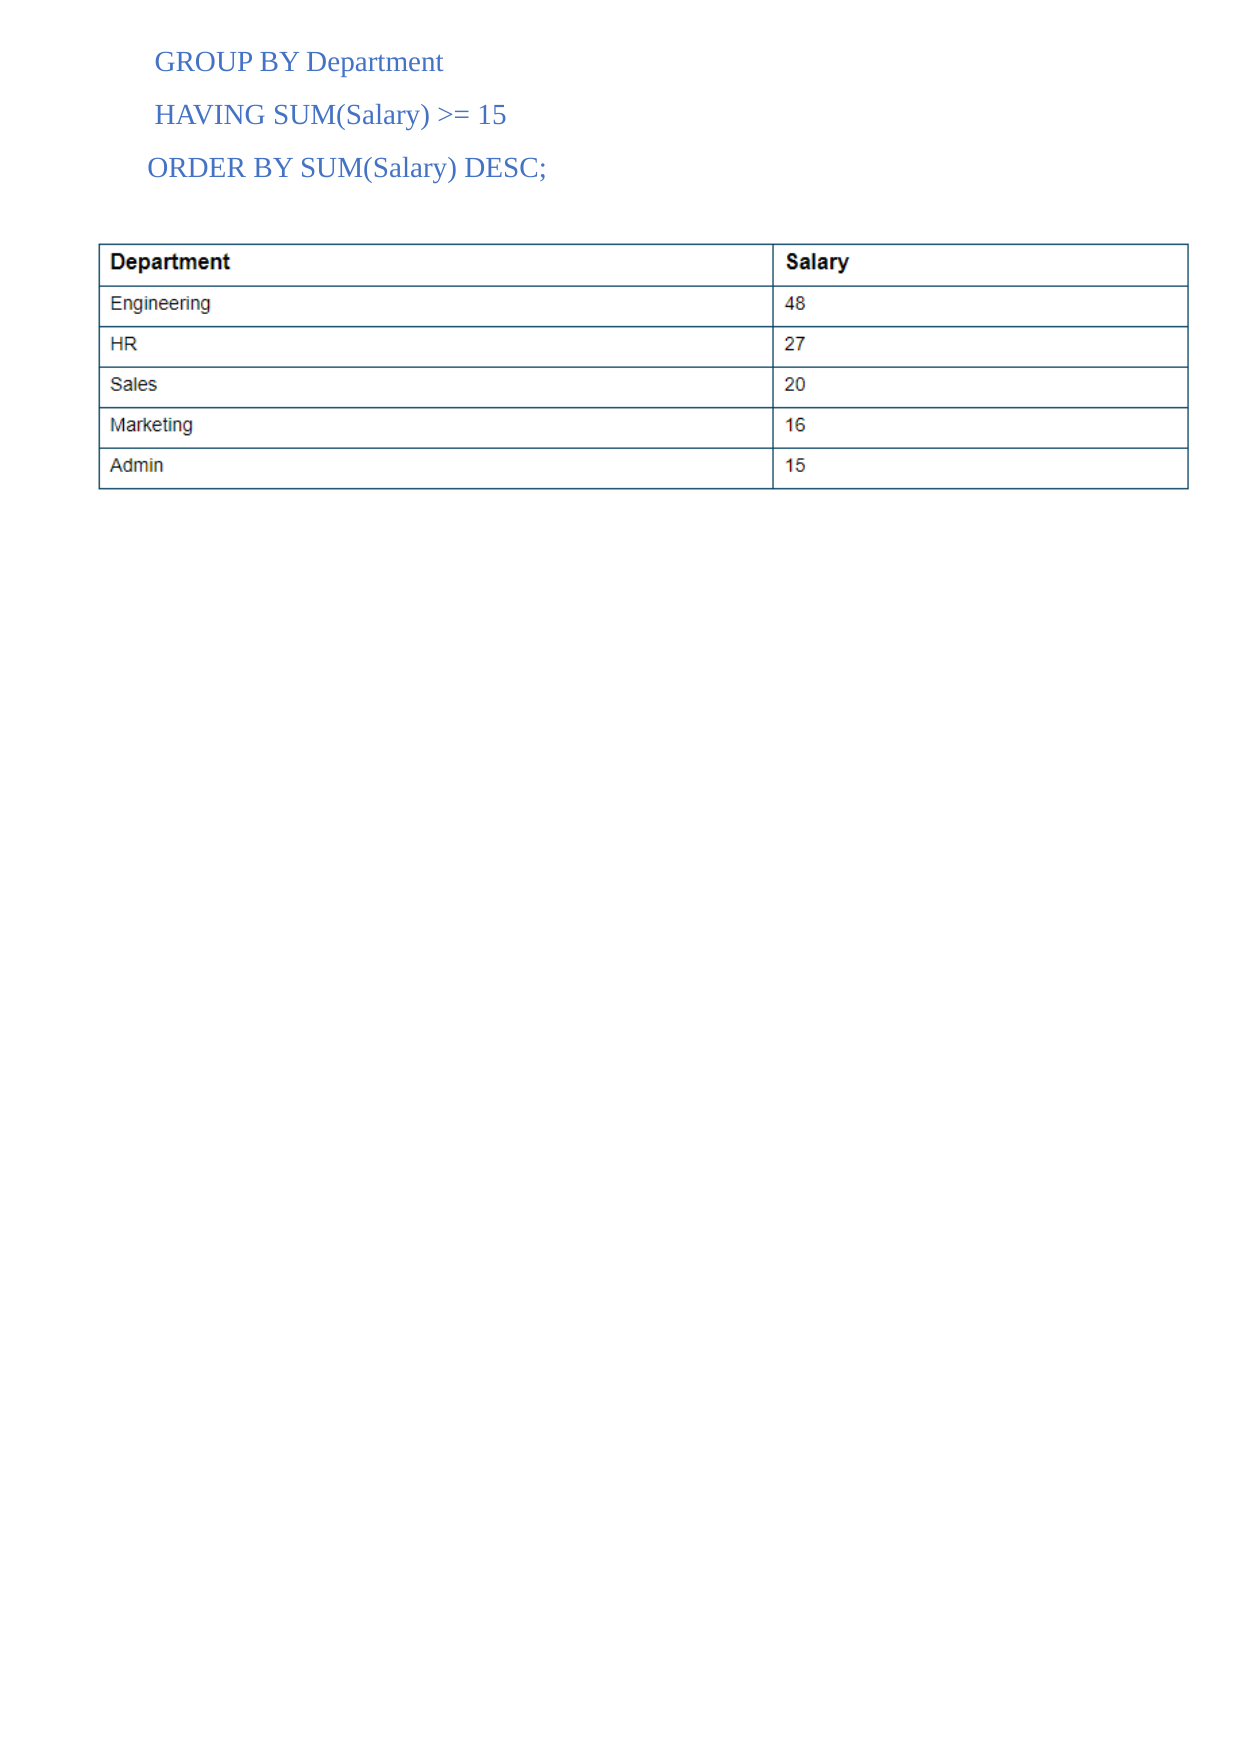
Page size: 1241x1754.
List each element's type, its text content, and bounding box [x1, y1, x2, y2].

text ORDER BY SUM(Salary) DESC; [89, 150, 1181, 183]
text HAVING SUM(Salary) >= 15 [89, 97, 1181, 131]
picture [88, 233, 1197, 499]
text GROUP BY Department [89, 44, 1181, 78]
